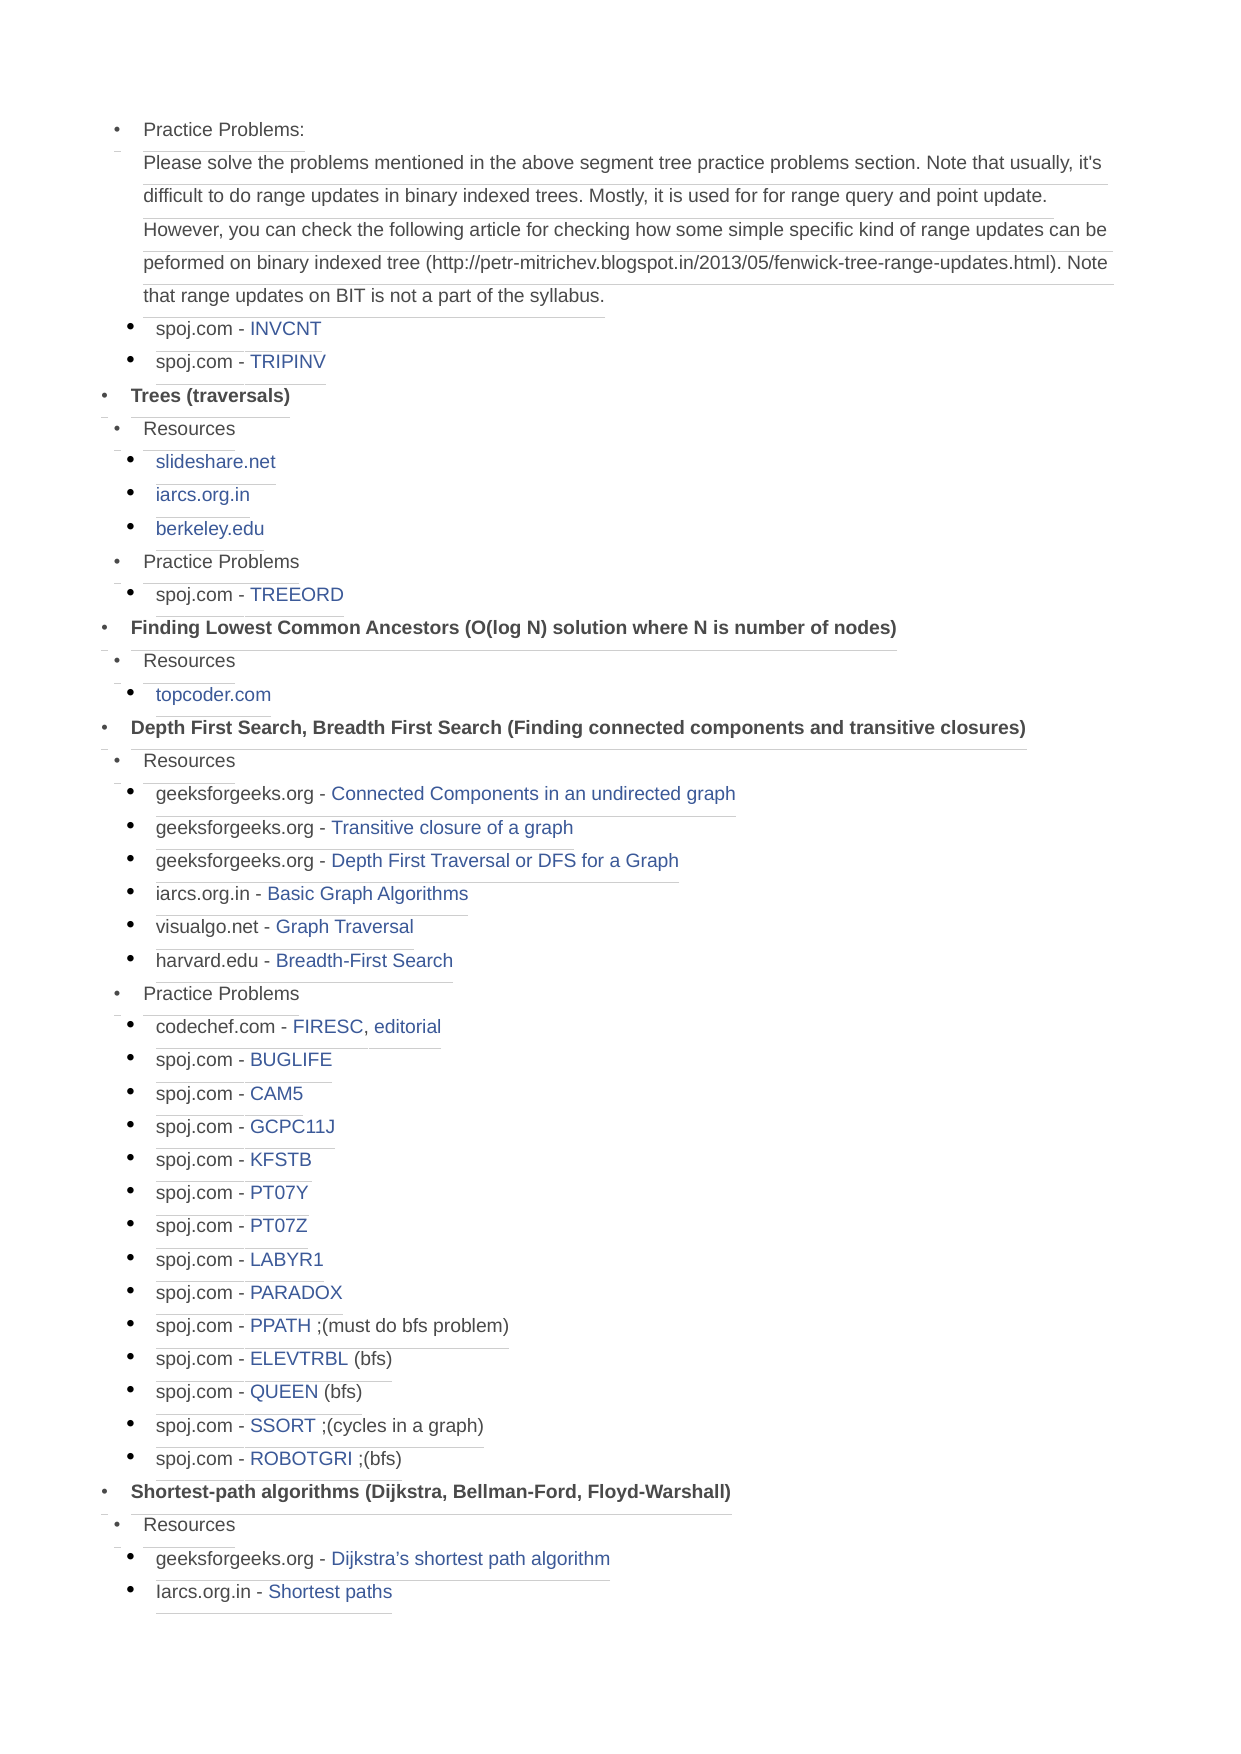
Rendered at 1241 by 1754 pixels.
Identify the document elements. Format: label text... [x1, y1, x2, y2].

list Practice Problems: Please solve the problems mentioned in the above segment tree practice problems section. Note that usually, it's difficult to do range updates in binary indexed trees. Mostly, it is used for for range query and point update. However, you can check the following article for checking how some simple specific kind of range updates can be peformed on binary indexed tree (http://petr-mitrichev.blogspot.in/2013/05/fenwick-tree-range-updates.html). Note that range updates on BIT is not a part of the syllabus. [143, 118, 1122, 317]
list iarcs.org.in - Basic Graph Algorithms [156, 882, 1122, 916]
list spoj.com - INVCNT [156, 317, 1122, 351]
list harvard.edu - Breadth-First Search [156, 949, 1122, 982]
list Trees (traversals) [131, 384, 1122, 417]
list Depth First Search, Breadth First Search (Finding connected components and transitive closures) [131, 716, 1122, 749]
list topcoder.com [156, 683, 1122, 716]
list spoj.com - ROBOTGRI ;(bfs) [156, 1447, 1122, 1481]
list spoj.com - PT07Z [156, 1215, 1122, 1248]
list spoj.com - LABYR1 [156, 1248, 1122, 1281]
list spoj.com - SSORT ;(cycles in a graph) [156, 1414, 1122, 1447]
list Resources [143, 417, 1122, 450]
list slideshare.net [156, 450, 1122, 484]
list spoj.com - PT07Y [156, 1181, 1122, 1215]
list iarcs.org.in [156, 484, 1122, 517]
list geeksforgeeks.org - Transitive closure of a graph [156, 816, 1122, 849]
list spoj.com - TRIPINV [156, 351, 1122, 384]
list spoj.com - PARADOX [156, 1281, 1122, 1314]
list spoj.com - ELEVTRBL (bfs) [156, 1348, 1122, 1381]
list Resources [143, 1514, 1122, 1547]
list Resources [143, 650, 1122, 683]
list Shortest-path algorithms (Dijkstra, Bellman-Ford, Floyd-Warshall) [131, 1481, 1122, 1514]
list spoj.com - CAM5 [156, 1082, 1122, 1115]
list Resources [143, 749, 1122, 783]
list Finding Lowest Common Ancestors (O(log N) solution where N is number of nodes) [131, 617, 1122, 650]
list spoj.com - TREEORD [156, 583, 1122, 617]
list geeksforgeeks.org - Connected Components in an undirected graph [156, 783, 1122, 816]
list Iarcs.org.in - Shortest paths [156, 1580, 1122, 1613]
list Practice Problems [143, 982, 1122, 1015]
list berkeley.edu [156, 517, 1122, 550]
list Practice Problems [143, 550, 1122, 583]
list spoj.com - GCPC11J [156, 1115, 1122, 1148]
list geeksforgeeks.org - Depth First Traversal or DFS for a Graph [156, 849, 1122, 882]
list geeksforgeeks.org - Dijkstra’s shortest path algorithm [156, 1547, 1122, 1580]
list spoj.com - PPATH ;(must do bfs problem) [156, 1314, 1122, 1348]
list visualgo.net - Graph Traversal [156, 916, 1122, 949]
list codechef.com - FIRESC, editorial [156, 1015, 1122, 1048]
list spoj.com - BUGLIFE [156, 1048, 1122, 1082]
list spoj.com - QUEEN (bfs) [156, 1381, 1122, 1414]
list spoj.com - KFSTB [156, 1148, 1122, 1181]
